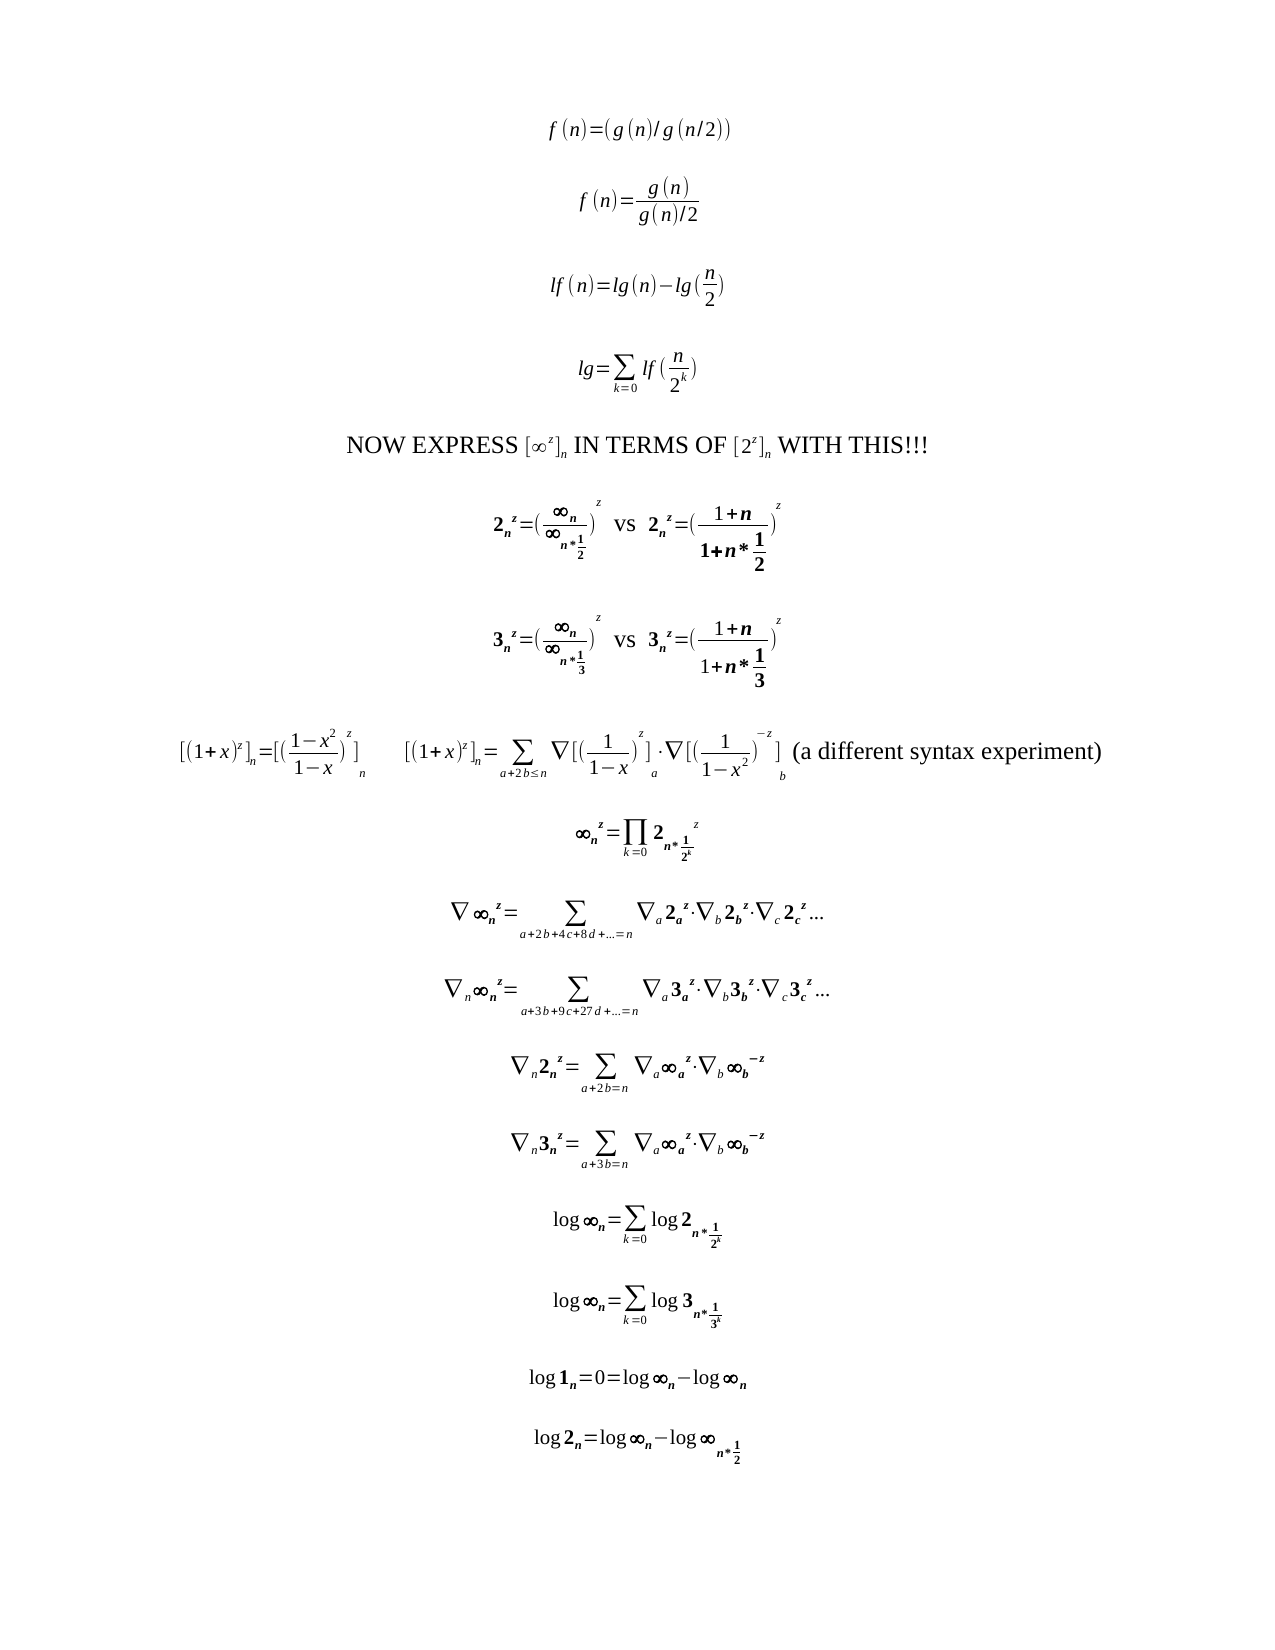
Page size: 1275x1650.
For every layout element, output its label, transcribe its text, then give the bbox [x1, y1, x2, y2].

text NOW EXPRESSIN TERMS OFWITH THIS!!! [118, 430, 1157, 461]
text vs [118, 495, 1157, 577]
text (a different syntax experiment) [118, 726, 1157, 783]
text vs [118, 611, 1157, 692]
